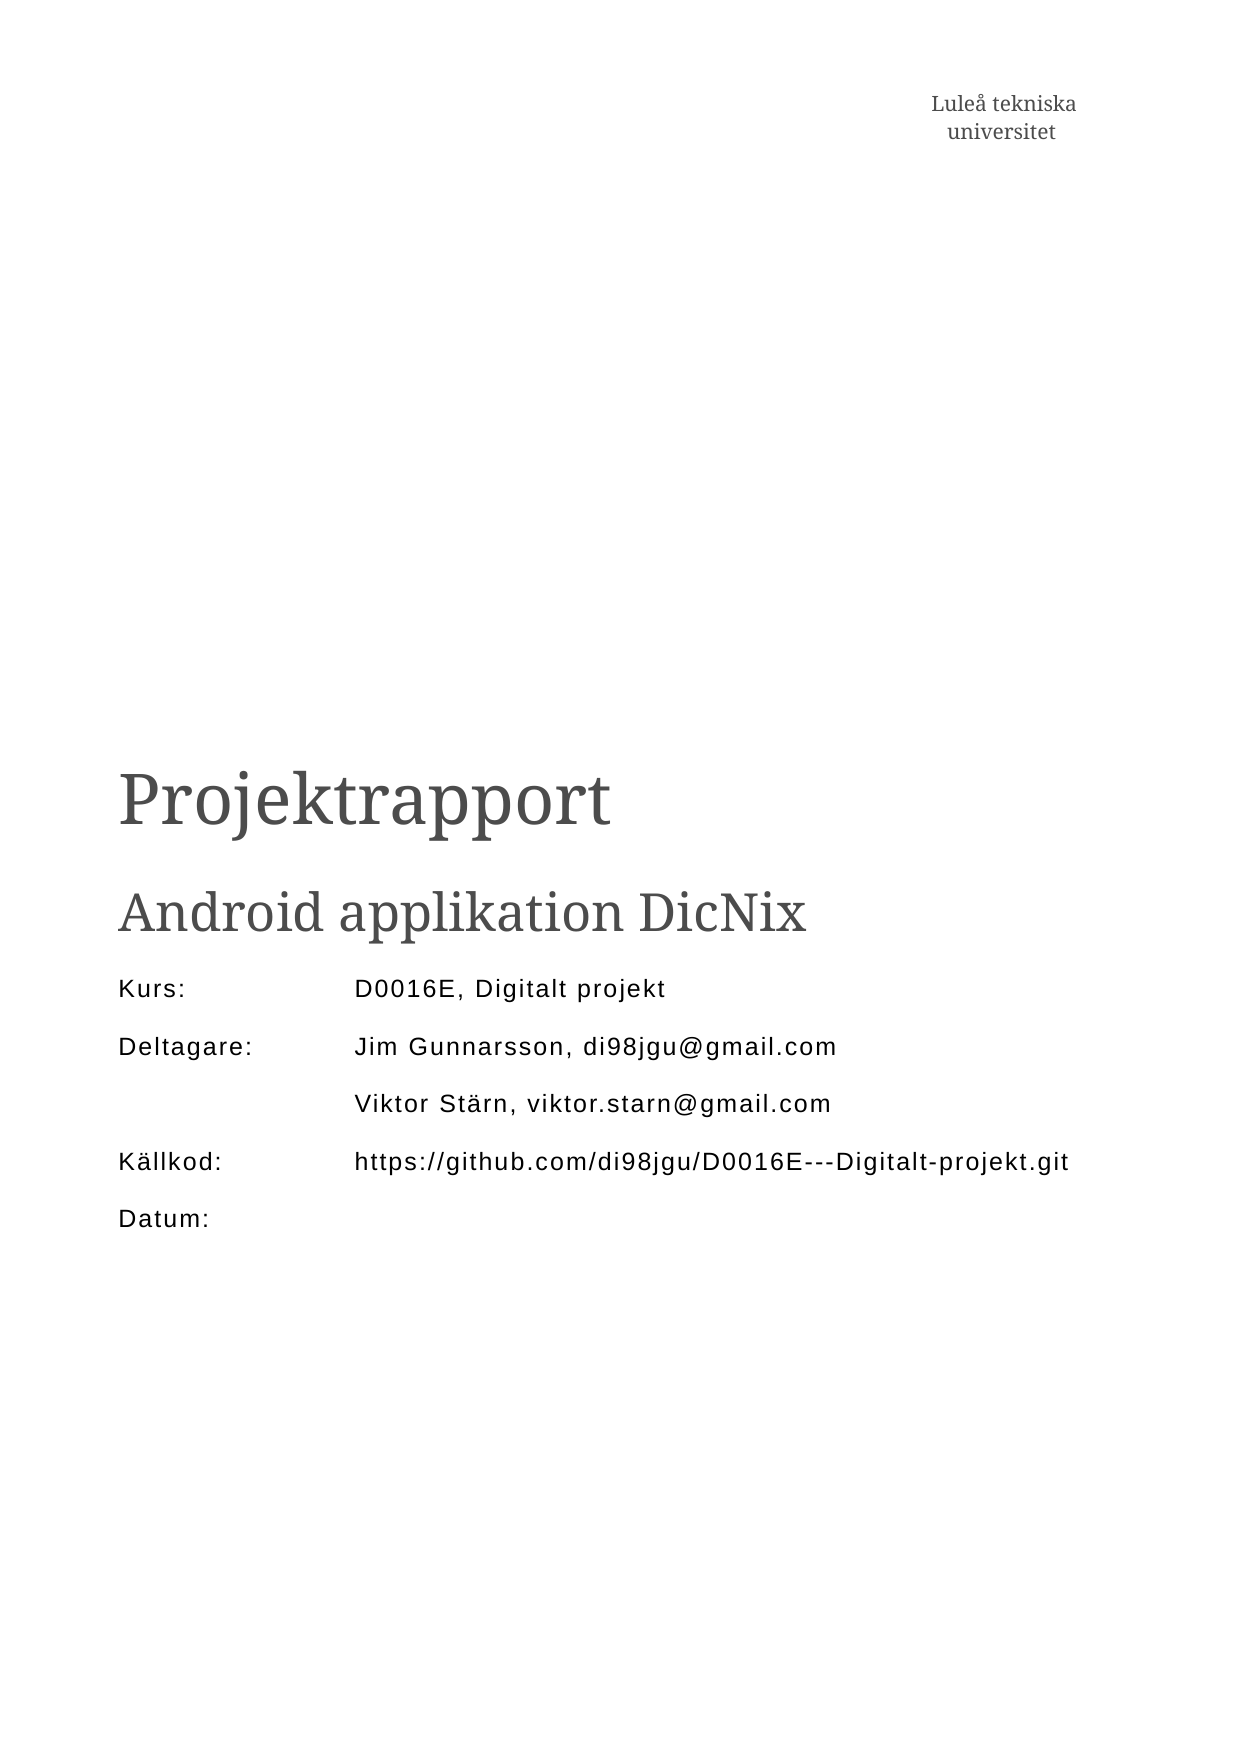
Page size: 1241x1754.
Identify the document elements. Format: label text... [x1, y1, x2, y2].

text Deltagare: Jim Gunnarsson, di98jgu@gmail.com Viktor Stärn, viktor.starn@gmail.com [118, 1032, 1122, 1118]
text Datum: [118, 1204, 1122, 1233]
text Luleå tekniska universitet [886, 88, 1122, 146]
text Kurs: D0016E, Digitalt projekt [118, 974, 1122, 1003]
text Källkod: https://github.com/di98jgu/D0016E---Digitalt-projekt.git [118, 1147, 1122, 1176]
subtitle Android applikation DicNix [118, 875, 1122, 946]
title Projektrapport [118, 750, 1122, 845]
